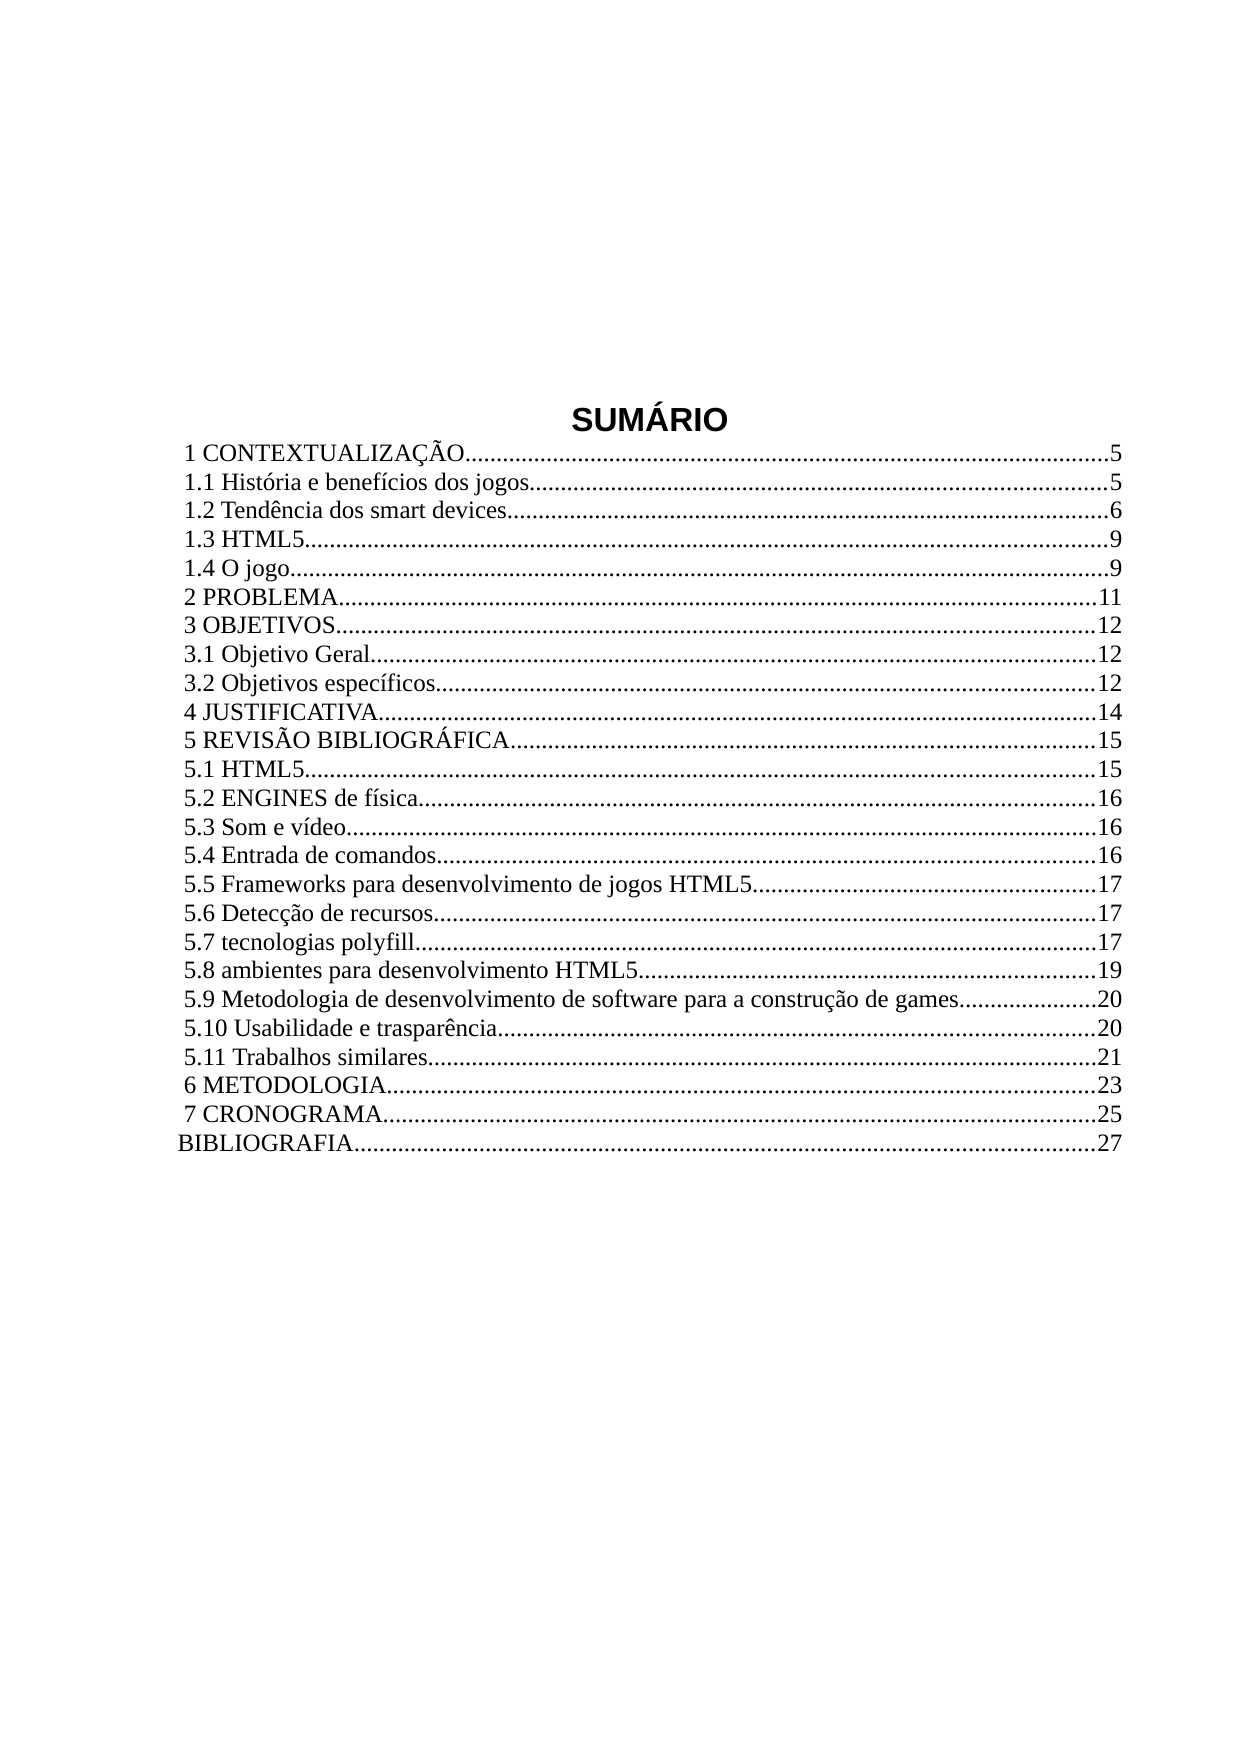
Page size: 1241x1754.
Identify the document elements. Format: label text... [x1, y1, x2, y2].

text 1.2 Tendência dos smart devices 6 [177, 496, 1122, 524]
text 1 CONTEXTUALIZAÇÃO 5 [177, 438, 1122, 467]
text 3.1 Objetivo Geral 12 [177, 639, 1122, 668]
text 1.4 O jogo 9 [177, 553, 1122, 582]
text BIBLIOGRAFIA 27 [177, 1128, 1122, 1157]
text 3.2 Objetivos específicos 12 [177, 668, 1122, 697]
text 5.1 HTML5 15 [177, 754, 1122, 783]
text 5.5 Frameworks para desenvolvimento de jogos HTML5 17 [177, 869, 1122, 898]
text 1.1 História e benefícios dos jogos 5 [177, 467, 1122, 496]
text 5.2 ENGINES de física 16 [177, 783, 1122, 812]
text 6 METODOLOGIA 23 [177, 1071, 1122, 1099]
text 5 REVISÃO BIBLIOGRÁFICA 15 [177, 726, 1122, 754]
text 5.10 Usabilidade e trasparência 20 [177, 1013, 1122, 1042]
text 5.8 ambientes para desenvolvimento HTML5 19 [177, 956, 1122, 984]
text 7 CRONOGRAMA 25 [177, 1099, 1122, 1128]
text 5.11 Trabalhos similares 21 [177, 1042, 1122, 1071]
text 5.6 Detecção de recursos 17 [177, 898, 1122, 927]
text 1.3 HTML5 9 [177, 524, 1122, 553]
text 5.7 tecnologias polyfill 17 [177, 927, 1122, 956]
text 5.3 Som e vídeo 16 [177, 812, 1122, 841]
text 3 OBJETIVOS 12 [177, 611, 1122, 639]
text 2 PROBLEMA 11 [177, 582, 1122, 611]
text 5.4 Entrada de comandos 16 [177, 841, 1122, 869]
subtitle Sumário [177, 400, 1122, 438]
text 4 JUSTIFICATIVA 14 [177, 697, 1122, 726]
text 5.9 Metodologia de desenvolvimento de software para a construção de games 20 [177, 984, 1122, 1013]
